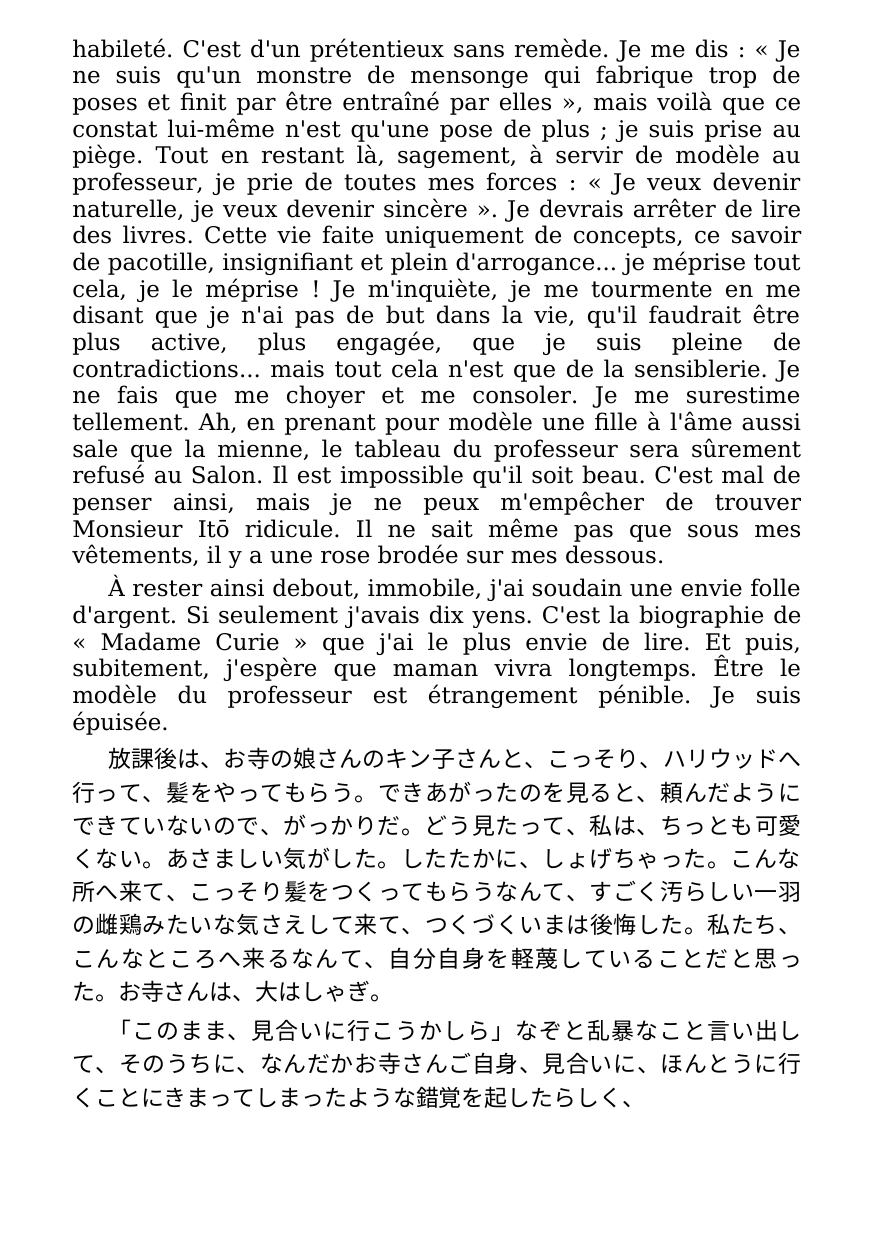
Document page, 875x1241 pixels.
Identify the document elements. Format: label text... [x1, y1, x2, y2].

text habileté. C'est d'un prétentieux sans remède. Je me dis : « Je ne suis qu'un monstre de mensonge qui fabrique trop de poses et finit par être entraîné par elles », mais voilà que ce constat lui-même n'est qu'une pose de plus ; je suis prise au piège. Tout en restant là, sagement, à servir de modèle au professeur, je prie de toutes mes forces : « Je veux devenir naturelle, je veux devenir sincère ». Je devrais arrêter de lire des livres. Cette vie faite uniquement de concepts, ce savoir de pacotille, insignifiant et plein d'arrogance... je méprise tout cela, je le méprise ! Je m'inquiète, je me tourmente en me disant que je n'ai pas de but dans la vie, qu'il faudrait être plus active, plus engagée, que je suis pleine de contradictions... mais tout cela n'est que de la sensiblerie. Je ne fais que me choyer et me consoler. Je me surestime tellement. Ah, en prenant pour modèle une fille à l'âme aussi sale que la mienne, le tableau du professeur sera sûrement refusé au Salon. Il est impossible qu'il soit beau. C'est mal de penser ainsi, mais je ne peux m'empêcher de trouver Monsieur Itō ridicule. Il ne sait même pas que sous mes vêtements, il y a une rose brodée sur mes dessous. [72, 36, 802, 569]
text 放課後は、お寺の娘さんのキン子さんと、こっそり、ハリウッドへ行って、髪をやってもらう。できあがったのを見ると、頼んだようにできていないので、がっかりだ。どう見たって、私は、ちっとも可愛くない。あさましい気がした。したたかに、しょげちゃった。こんな所へ来て、こっそり髪をつくってもらうなんて、すごく汚らしい一羽の雌鶏みたいな気さえして来て、つくづくいまは後悔した。私たち、こんなところへ来るなんて、自分自身を軽蔑していることだと思った。お寺さんは、大はしゃぎ。 [72, 741, 802, 1007]
text 「このまま、見合いに行こうかしら」なぞと乱暴なこと言い出して、そのうちに、なんだかお寺さんご自身、見合いに、ほんとうに行くことにきまってしまったような錯覚を起したらしく、 [72, 1013, 802, 1113]
text À rester ainsi debout, immobile, j'ai soudain une envie folle d'argent. Si seulement j'avais dix yens. C'est la biographie de « Madame Curie » que j'ai le plus envie de lire. Et puis, subitement, j'espère que maman vivra longtemps. Être le modèle du professeur est étrangement pénible. Je suis épuisée. [72, 575, 802, 735]
